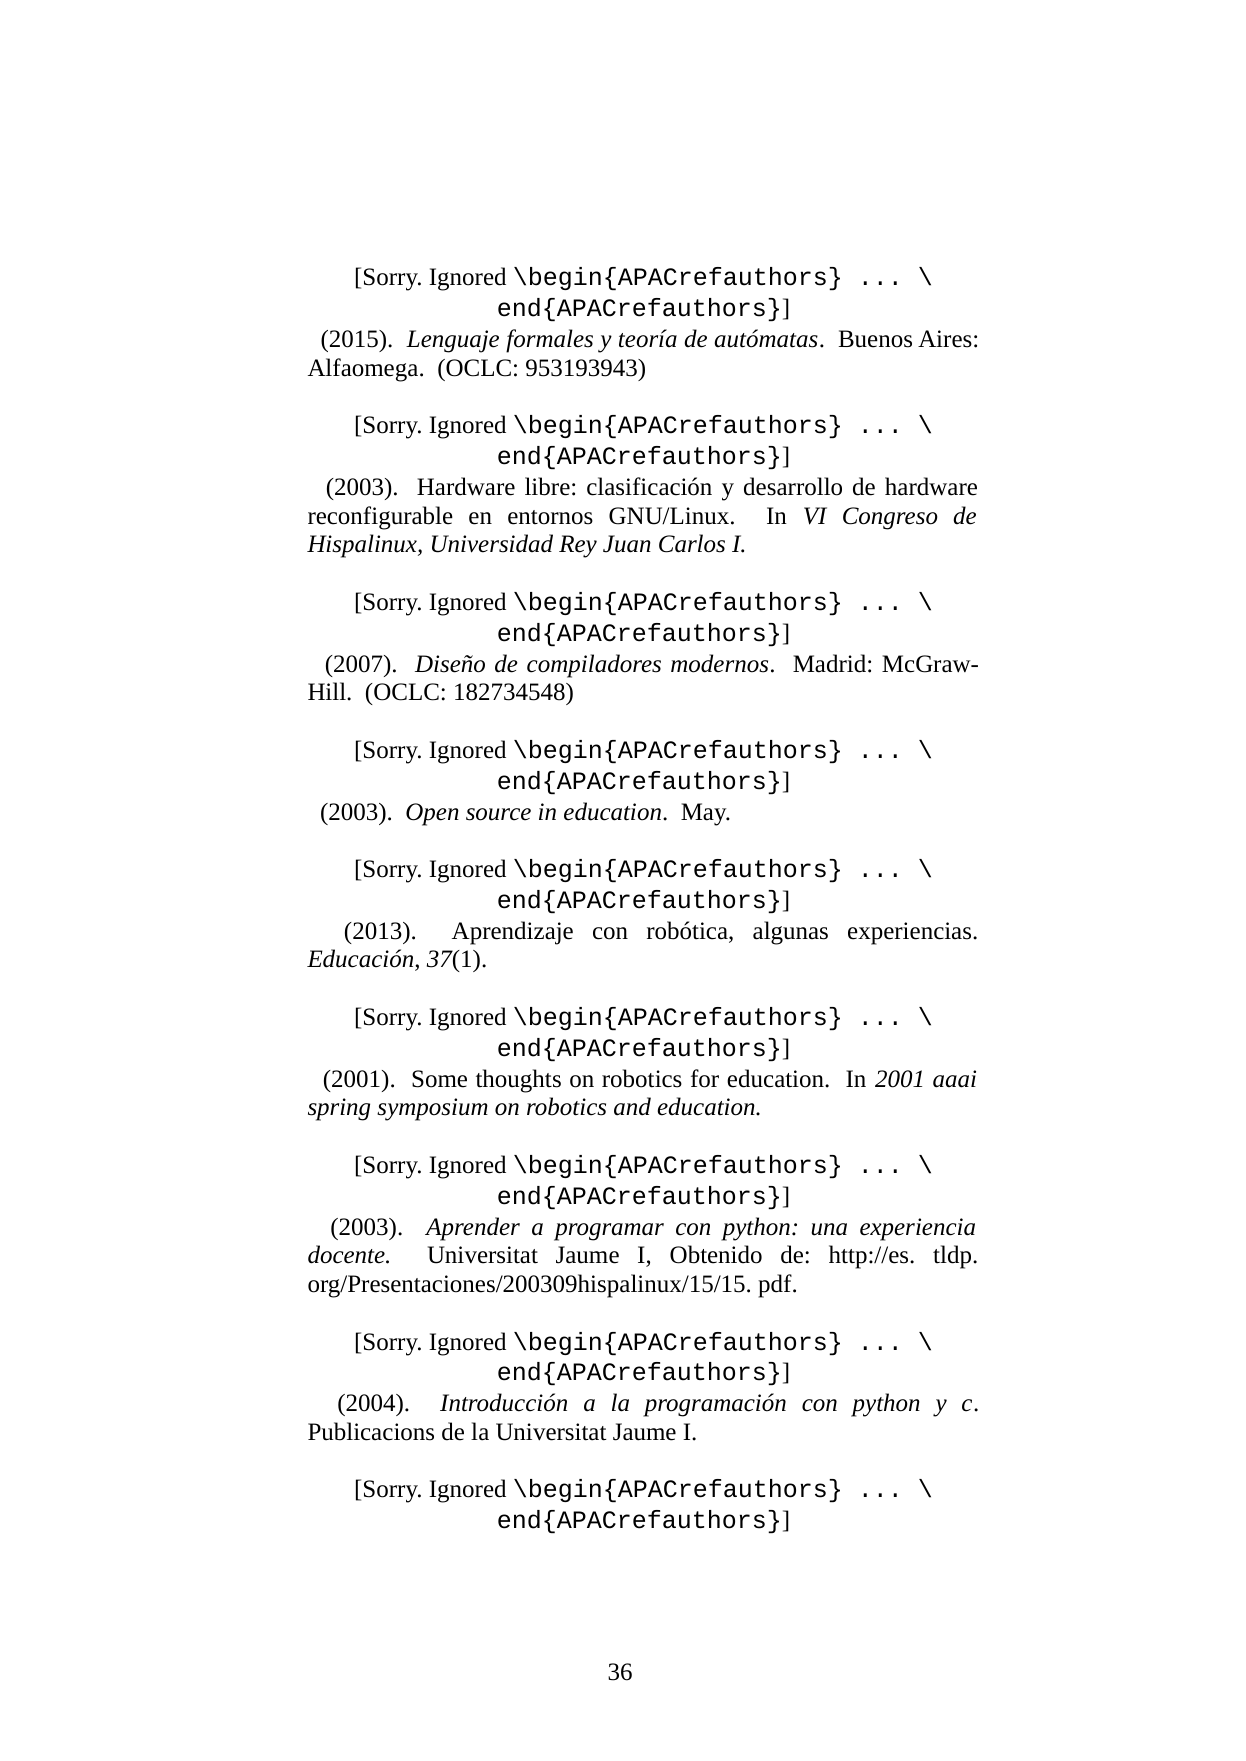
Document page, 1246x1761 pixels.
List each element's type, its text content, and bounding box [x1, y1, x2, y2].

text [Sorry. Ignored \begin{APACrefauthors} ... \end{APACrefauthors}] [307, 735, 979, 797]
text (2013). Aprendizaje con robótica, algunas experiencias. Educación, 37(1). [307, 916, 979, 973]
text [Sorry. Ignored \begin{APACrefauthors} ... \end{APACrefauthors}] [307, 262, 979, 324]
text [Sorry. Ignored \begin{APACrefauthors} ... \end{APACrefauthors}] [307, 1150, 979, 1212]
text (2015). Lenguaje formales y teoría de autómatas. Buenos Aires: Alfaomega. (OCLC: 953193943) [307, 324, 979, 382]
text [Sorry. Ignored \begin{APACrefauthors} ... \end{APACrefauthors}] [307, 410, 979, 472]
text [Sorry. Ignored \begin{APACrefauthors} ... \end{APACrefauthors}] [307, 587, 979, 649]
text (2007). Diseño de compiladores modernos. Madrid: McGraw-Hill. (OCLC: 182734548) [307, 649, 979, 706]
text [Sorry. Ignored \begin{APACrefauthors} ... \end{APACrefauthors}] [307, 1002, 979, 1064]
text (2004). Introducción a la programación con python y c. Publicacions de la Universitat Jaume I. [307, 1388, 979, 1446]
text (2003). Open source in education. May. [307, 797, 979, 825]
text [Sorry. Ignored \begin{APACrefauthors} ... \end{APACrefauthors}] [307, 1474, 979, 1536]
text (2003). Hardware libre: clasificación y desarrollo de hardware reconfigurable en entornos GNU/Linux. In VI Congreso de Hispalinux, Universidad Rey Juan Carlos I. [307, 472, 979, 558]
text (2003). Aprender a programar con python: una experiencia docente. Universitat Jaume I, Obtenido de: http://es. tldp. org/Presentaciones/200309hispalinux/15/15. pdf. [307, 1212, 979, 1298]
text [Sorry. Ignored \begin{APACrefauthors} ... \end{APACrefauthors}] [307, 1327, 979, 1388]
text [Sorry. Ignored \begin{APACrefauthors} ... \end{APACrefauthors}] [307, 854, 979, 916]
text (2001). Some thoughts on robotics for education. In 2001 aaai spring symposium on robotics and education. [307, 1064, 979, 1121]
